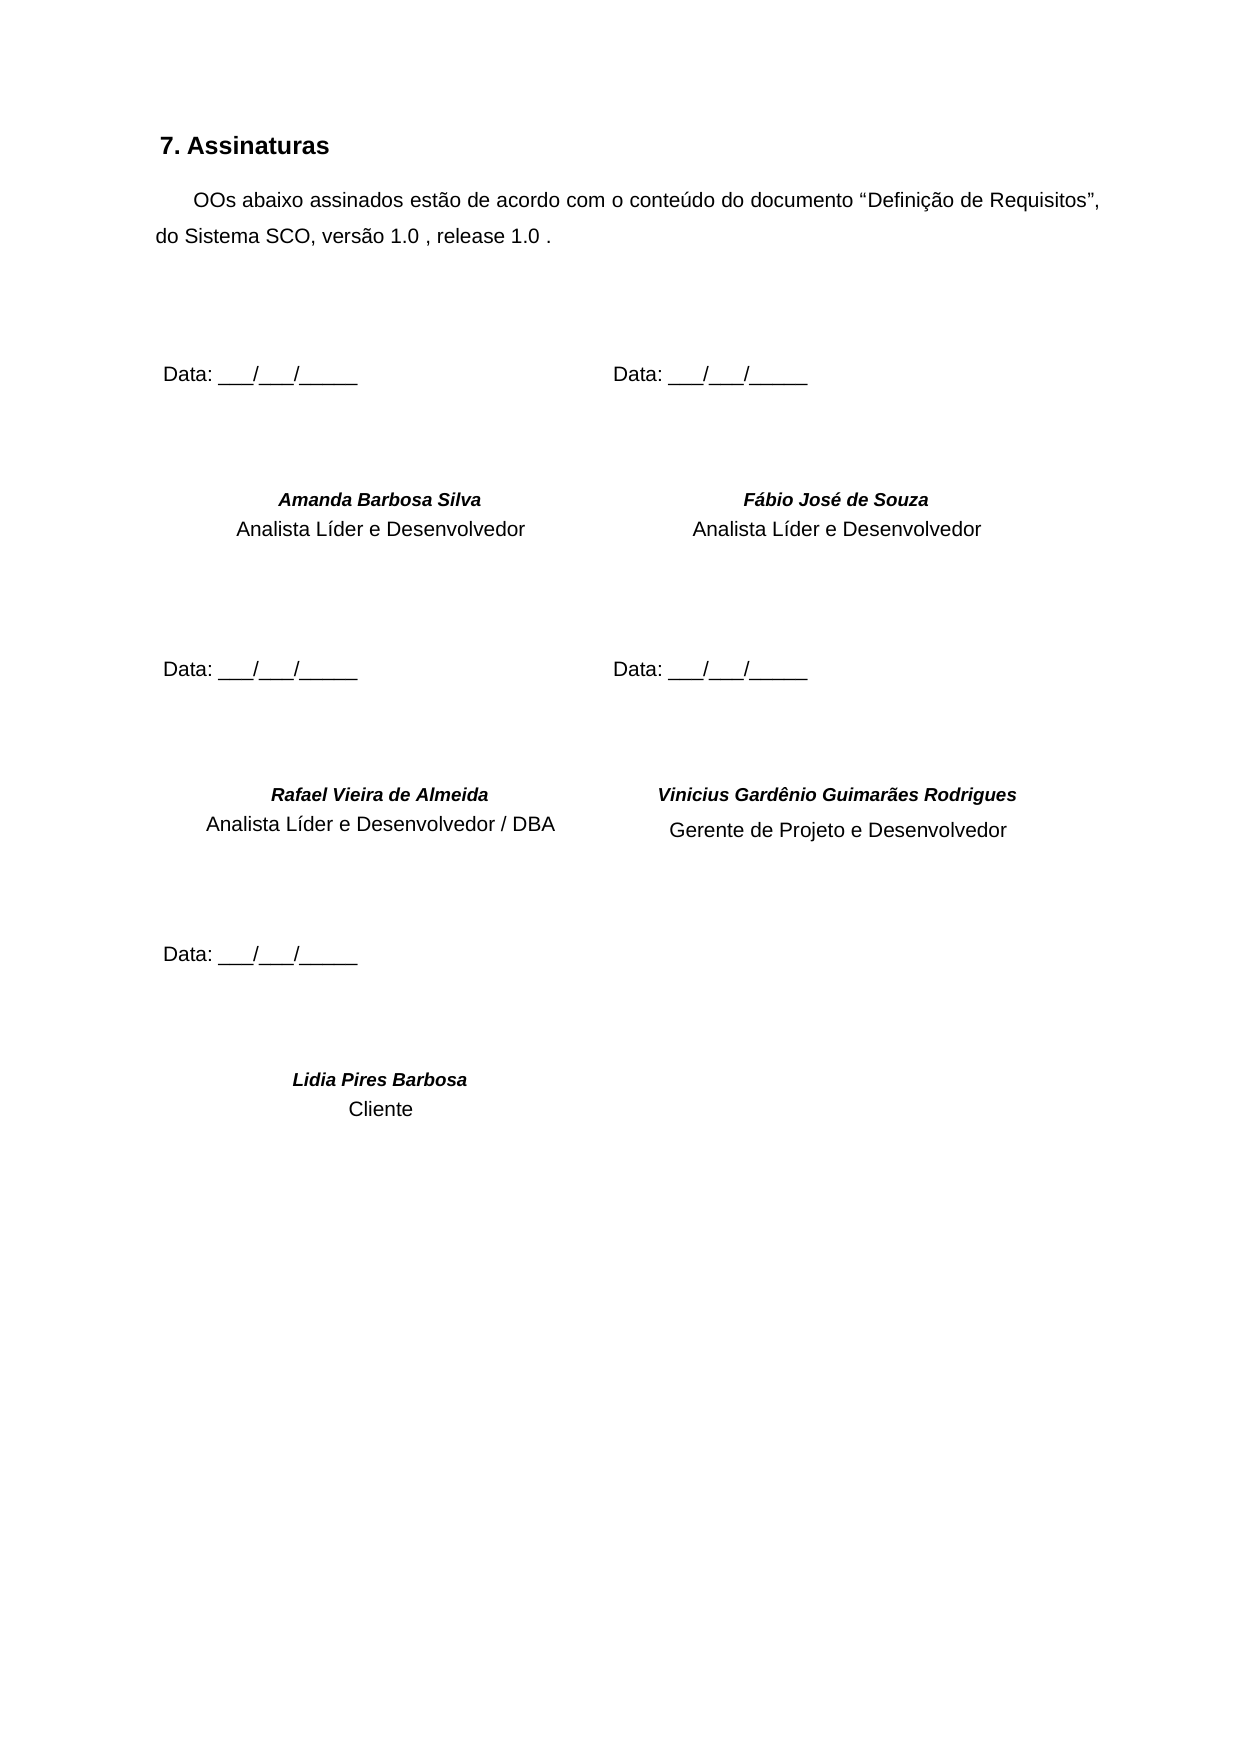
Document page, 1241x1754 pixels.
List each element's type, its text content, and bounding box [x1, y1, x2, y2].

table_cell Vinicius Gardênio Guimarães Rodrigues Gerente de Projeto e Desenvolvedor [606, 778, 1070, 848]
table_header Data: ___/___/_____ [156, 620, 606, 777]
table_cell Lidia Pires Barbosa Cliente [156, 1063, 606, 1134]
table_cell Amanda Barbosa Silva Analista Líder e Desenvolvedor [156, 483, 606, 577]
table_header Data: ___/___/_____ [606, 325, 1068, 482]
table_cell [606, 1063, 1070, 1134]
table_header Data: ___/___/_____ [156, 325, 606, 482]
table_header [606, 906, 1070, 1063]
table_header Data: ___/___/_____ [156, 906, 606, 1063]
table_header Data: ___/___/_____ [606, 620, 1070, 777]
title OOs abaixo assinados estão de acordo com o conteúdo do documento “Definição de Requisitos”, do Sistema SCO, versão 1.0 , release 1.0 . [155, 188, 1100, 248]
table_cell Rafael Vieira de Almeida Analista Líder e Desenvolvedor / DBA [156, 778, 606, 848]
subtitle 7. Assinaturas [118, 131, 1100, 159]
table_cell Fábio José de Souza Analista Líder e Desenvolvedor [606, 483, 1068, 577]
